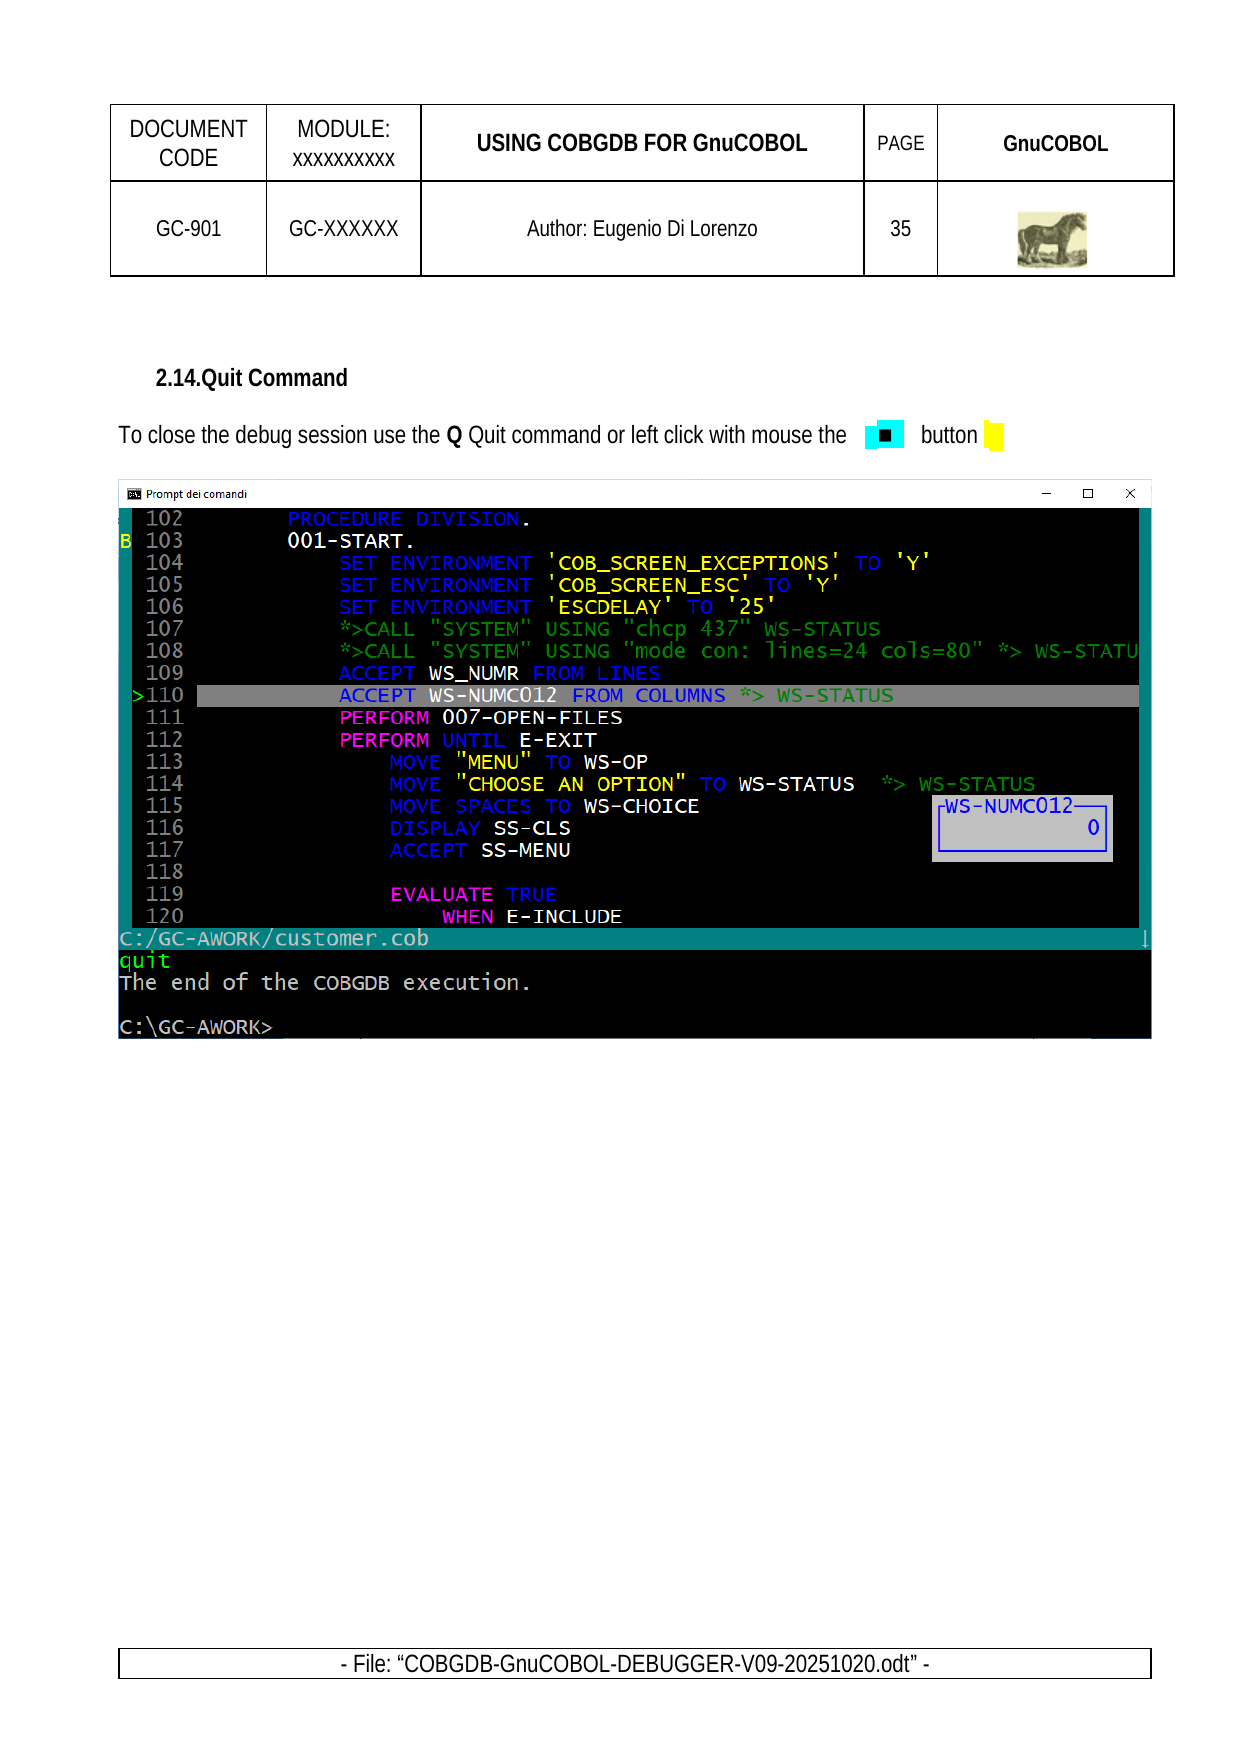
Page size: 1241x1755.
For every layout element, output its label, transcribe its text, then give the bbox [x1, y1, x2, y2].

subtitle Quit Command [156, 362, 1152, 391]
text To close the debug session use the Q Quit command or left click with mouse the ■ button [118, 420, 1152, 451]
